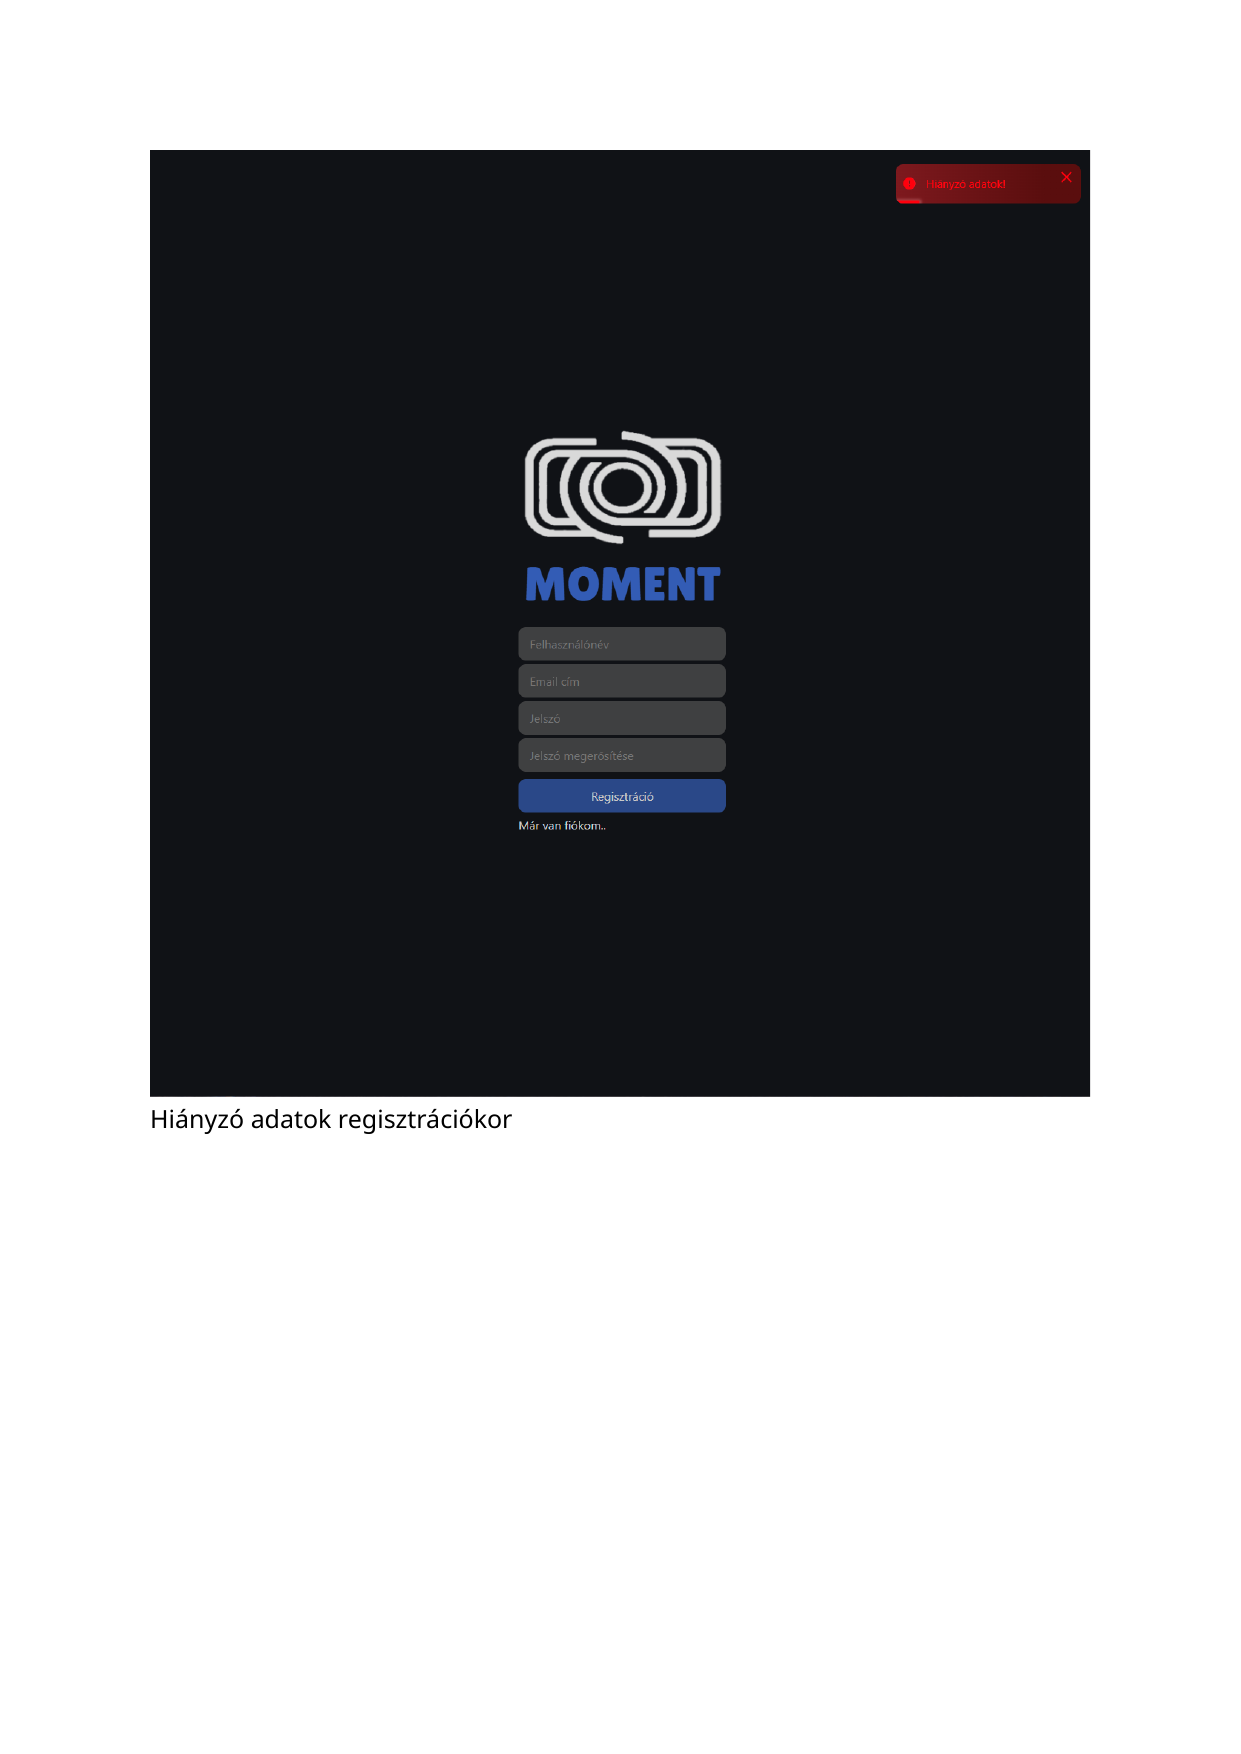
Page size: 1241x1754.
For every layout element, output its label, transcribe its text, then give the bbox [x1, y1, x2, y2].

text Hiányzó adatok regisztrációkor [150, 1097, 1090, 1135]
